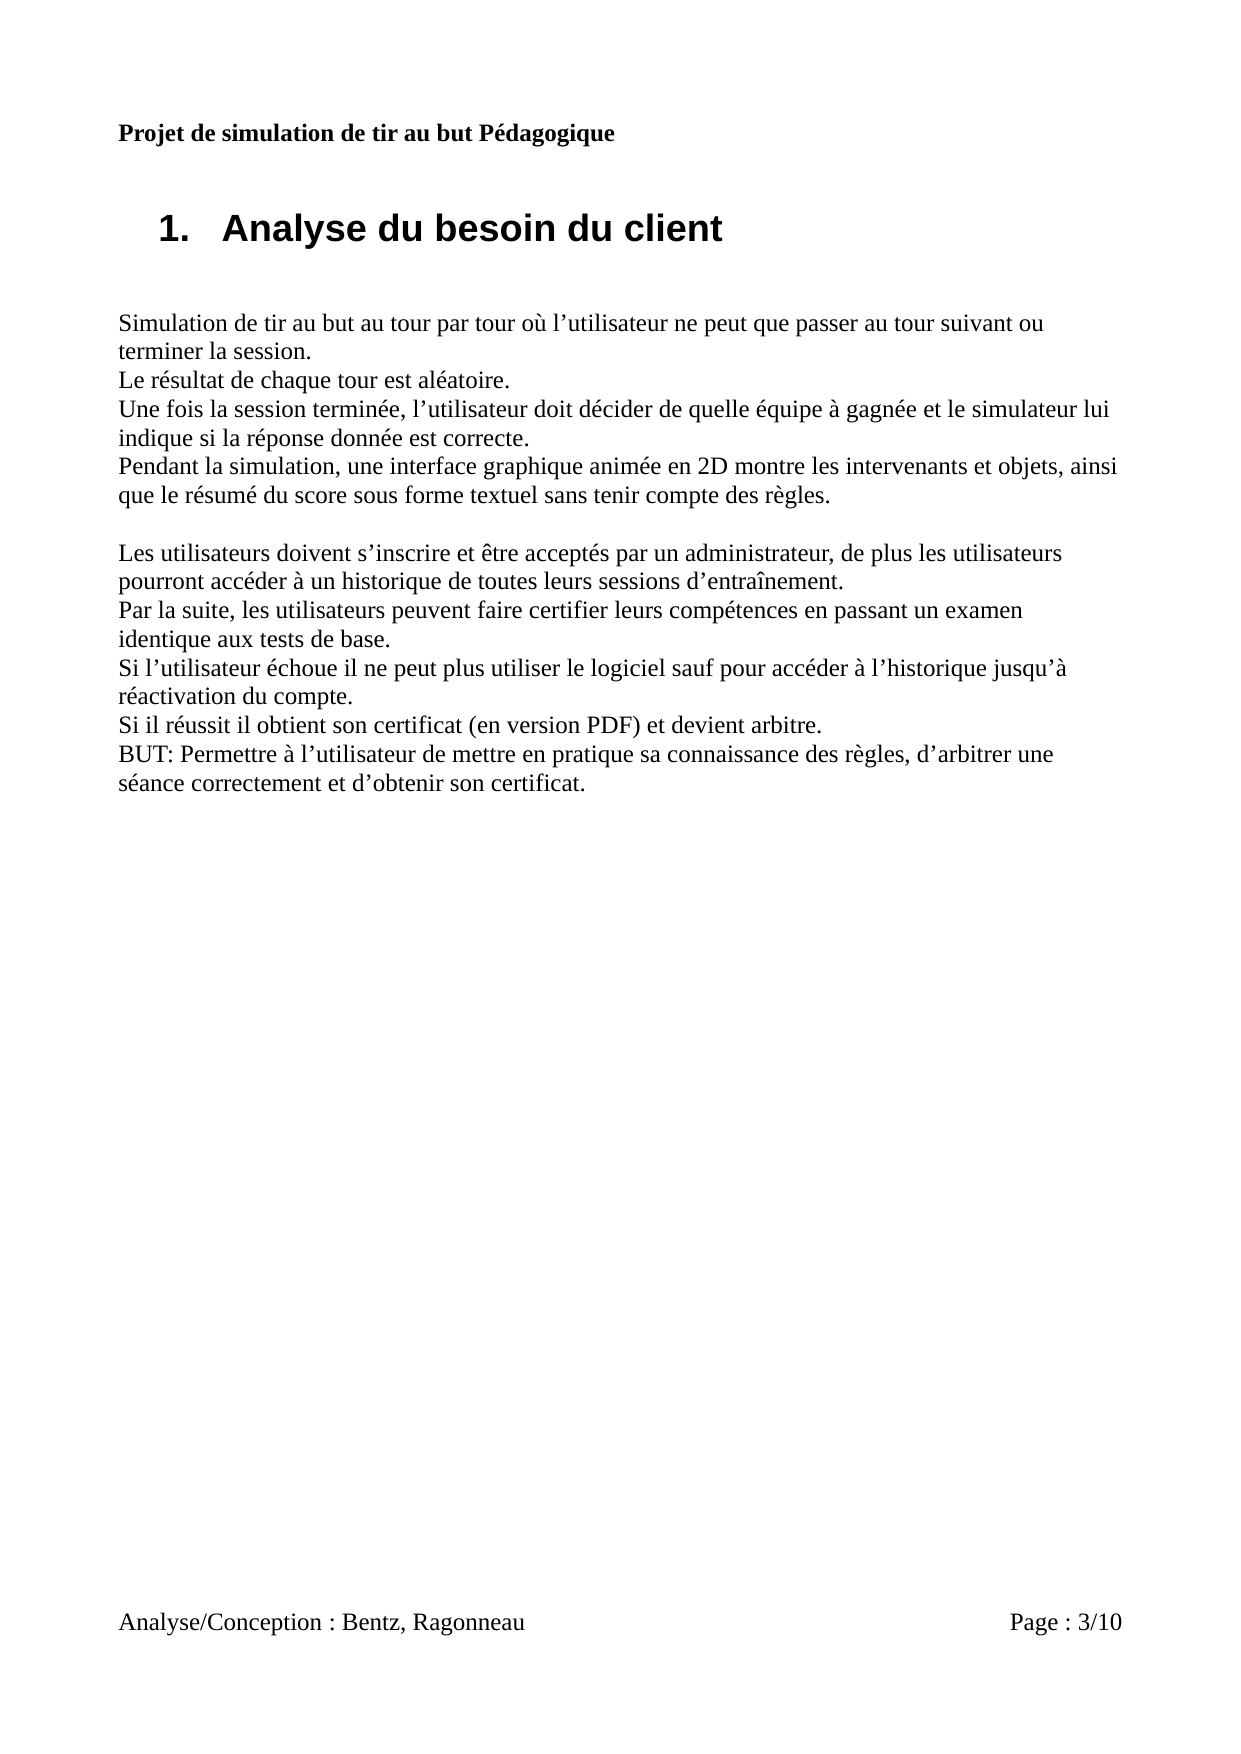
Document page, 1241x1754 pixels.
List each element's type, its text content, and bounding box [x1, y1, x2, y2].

text Simulation de tir au but au tour par tour où l’utilisateur ne peut que passer au tour suivant ou terminer la session. [118, 308, 1122, 365]
text Si l’utilisateur échoue il ne peut plus utiliser le logiciel sauf pour accéder à l’historique jusqu’à réactivation du compte. [118, 653, 1122, 710]
text Le résultat de chaque tour est aléatoire. [118, 365, 1122, 394]
text BUT: Permettre à l’utilisateur de mettre en pratique sa connaissance des règles, d’arbitrer une séance correctement et d’obtenir son certificat. [118, 739, 1122, 796]
subtitle Analyse du besoin du client [148, 206, 1122, 249]
text Les utilisateurs doivent s’inscrire et être acceptés par un administrateur, de plus les utilisateurs pourront accéder à un historique de toutes leurs sessions d’entraînement. [118, 538, 1122, 595]
text Si il réussit il obtient son certificat (en version PDF) et devient arbitre. [118, 710, 1122, 739]
text Par la suite, les utilisateurs peuvent faire certifier leurs compétences en passant un examen identique aux tests de base. [118, 595, 1122, 653]
text Pendant la simulation, une interface graphique animée en 2D montre les intervenants et objets, ainsi que le résumé du score sous forme textuel sans tenir compte des règles. [118, 451, 1122, 509]
text Une fois la session terminée, l’utilisateur doit décider de quelle équipe à gagnée et le simulateur lui indique si la réponse donnée est correcte. [118, 394, 1122, 451]
